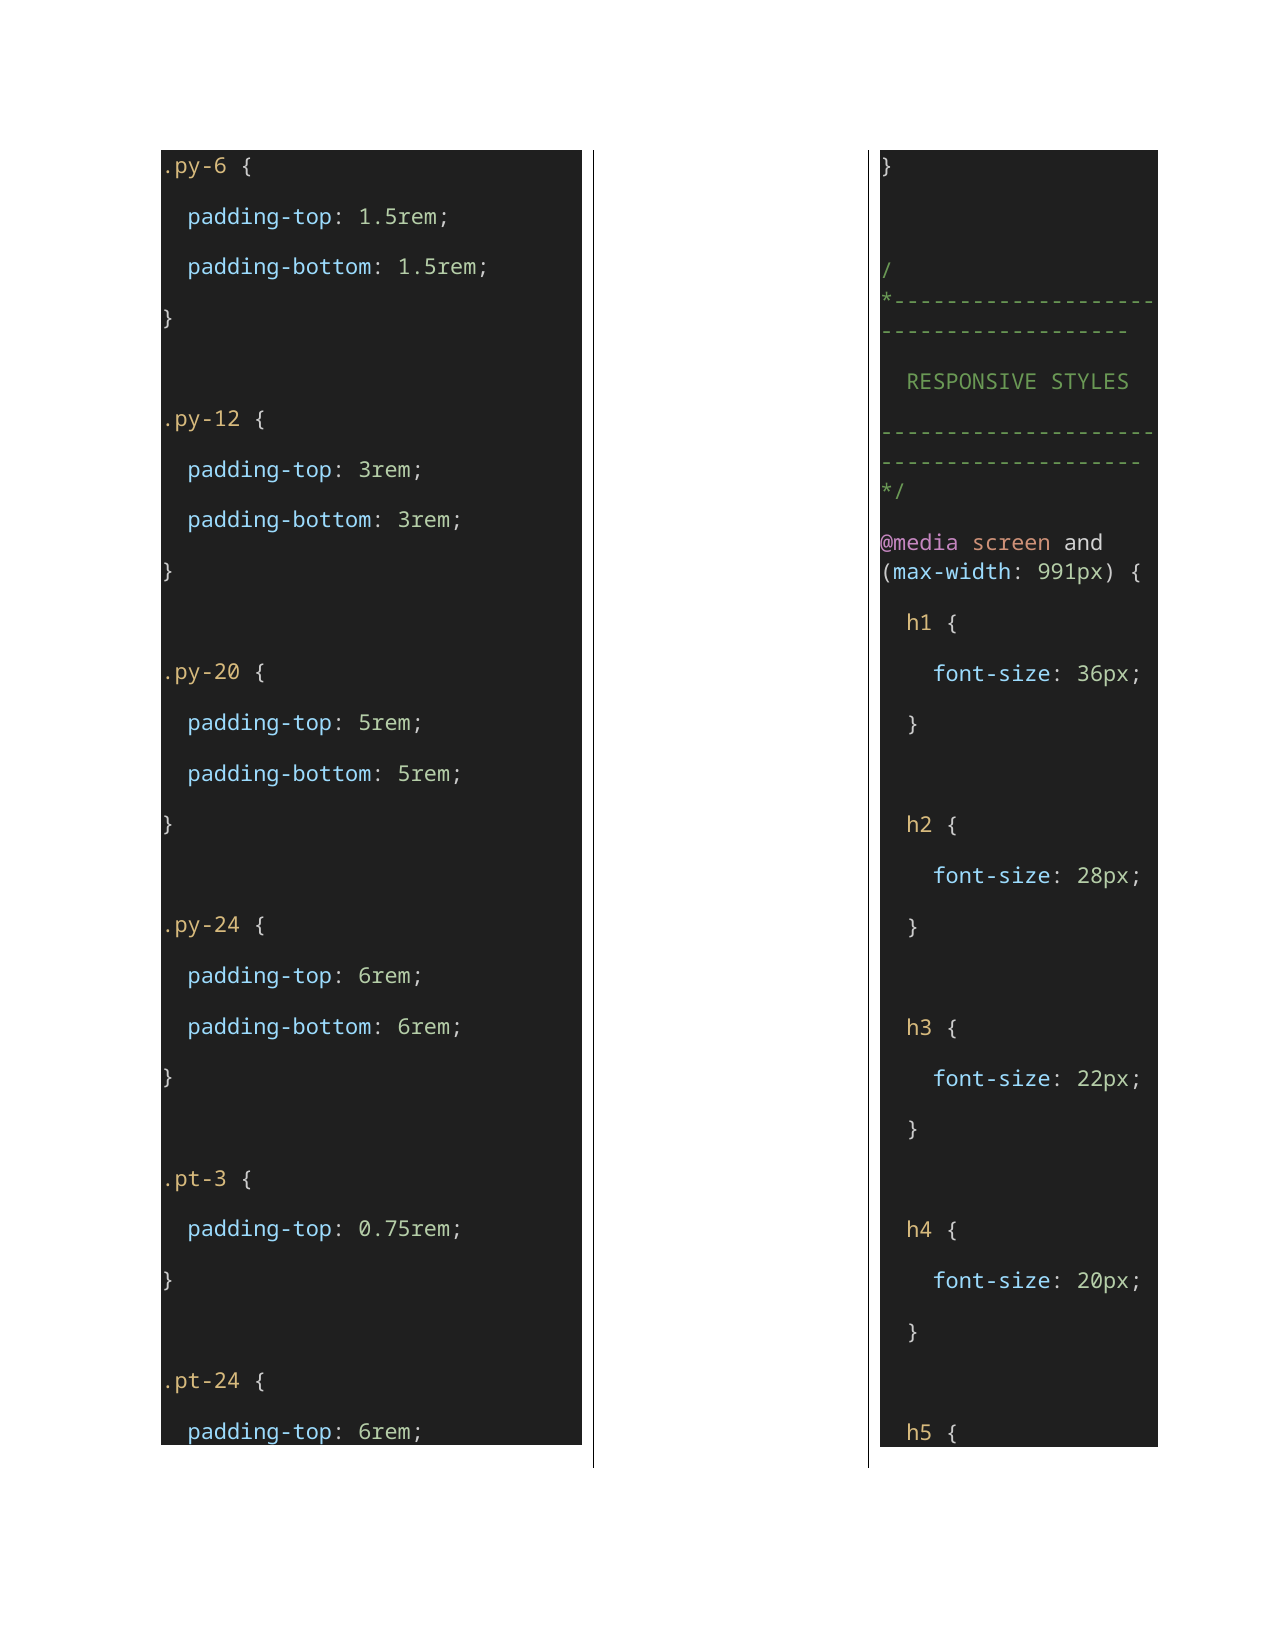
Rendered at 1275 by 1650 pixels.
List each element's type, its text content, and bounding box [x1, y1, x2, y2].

table_header # tooplate-antique-café.css body { font-family: 'Raleway', sans-serif; background-color: #1924f5; } p a { color: rgb(15, 15, 1); } p a:hover { color: #9FF; } #about p a { color: #066; } #about p a:hover { color: #F36; } #contact p a { color: #066; } footer span a { color: #f3e6e6; } .tm-logo-font { font-family: 'Oswald', sans-serif; } .tm-container { max-width: 1200px; } .parallax-window { min-height: 1064px; background: transparent; } .tm-text-yellow { color: #FC6; } .tm-text-gold { color: #131212; } .tm-text-go { color: #f5f2f2; } .tm-text-brown { color: #01060b; } .tm-text-green { color: #006666; } a.tm-bg-green:hover { background-color: #0a8585; } .tm-bg-brown { background-color: #5e3d17; } .tm-bg-green { background-color: #006666; } .tm-border-gold { border-color: #CC9966; } .tm-intro-width { max-width: 750px; } .tm-item-container { max-width: 1060px; } .input:focus { outline: none !important; border:1px solid #CC9966; box-shadow: 0 0 10px #b67533; } input::placeholder, textarea::placeholder { color: rgb(214, 212, 212); opacity: 1; } input:-ms-input-placeholder, textarea:-ms-input-placeholder { color: rgb(214, 212, 212); } input::-ms-input-placeholder, textarea::-ms-input-placeholder { color: rgb(214, 212, 212); } #tm-nav { z-index: 1000; transition: all 0.3s ease; } #tm-nav.scroll { background-color: rgba(0,0,0,0.7); } #tm-nav li a { border-bottom-color: transparent; transition: all 0.3s ease; } #tm-nav li a.current, #tm-nav li a:hover { border-bottom: 4px solid #090501; } .tm-text-2xl { font-size: 1.2rem; line-height: 2rem; } *, *:before, *:after { box-sizing: border-box; } html { font-size: 100%; } body { font-family: acumin-pro, system-ui, sans-serif; margin: 0; display: grid; grid-template-rows: auto 1fr auto; font-size: 14px; background-color: #515050; align-items: start; min-height: 100vh; } .footer { display: flex; flex-flow: row wrap; padding: 30px 30px 20px 30px; color: #0f0e0e; background-color: rgb(216, 243, 216); border-top: 3px solid #151515; image-rendering: calc(1); } .footer > * { flex: 1 100%; } .footer__addr { margin-right: 2em; margin-bottom: 2.5em; margin-left: 2em; } .footer__logo { font-family: 'Pacifico', cursive; font-weight: 400; text-transform: lowercase; font-size: 1.5rem; } .footer__addr h2 { margin-top: 1.3em; font-size: 15px; font-weight: 400; } .nav__title { font-weight: 600; font-size: 20px; } .footer address { font-style: normal; color: #609cf6; } .footer__btn { display: flex; align-items: center; justify-content: center; height: 36px; max-width: max-content; background-color: rgba(5, 5, 5, 0.943); border-radius: 100px; color: #f6f3f3; line-height: 0; margin: 0.6em 0; font-size: 1rem; padding: 0 1.3em; } .footer ul { list-style: none; padding-left: 0; } .footer li { line-height: 2em; } .footer a { text-decoration: none; } .footer__nav { display: flex; flex-flow: row wrap; } .footer__nav > * { flex: 1 50%; margin-right: 1.25em; font-size: 15px; } .footer__link > * { column-count: 1; column-gap: 0.5em; font-size: 15px; } .nav__title { color: #100f0f; column-gap: 2rem; } .nav__ul { color: #100f0f; column-gap: 2rem; } .nav__ul--extra { column-count: 1; column-gap: 1.5em; font-size: 15px; } .nav__item--extra { column-count: 2; column-gap: 0.5em; font-size: 15px; } .legal { display: flex; flex-wrap: wrap; color: #f8f1f1; } .legal__links { display: flex; align-items: center; } .heart { color: #2f2f2f; } @media screen and (min-width: 24.375em) { .legal .legal__links { margin-left: auto; } } @media screen and (min-width: 40.375em) { .footer__nav > * { flex: 1; } .nav__item--extra { flex-grow: 2; } .footer__addr { flex: 1 0px; } .footer__nav { flex: 2 0px; } } /* footer section end */ @media (min-width: 768px) { #tm-nav.scroll .tm-container { padding-top: 10px; padding-bottom: 10px; } } @media (max-width: 767px) { #tm-nav { width: auto; right: 0; border-radius: 5px; } } @media (max-width: 639px) { .parallax-window { min-height: 600px; } } @media (max-width: 370px) { .tm-menu-item { flex-direction: column; } .tm-menu-item-2 { flex-direction: column-reverse; } .tm-menu-item img { margin-bottom: 10px; } .tm-menu-item-2 img { margin-bottom: 10px; } } [594, 150, 868, 1467]
table_header #tailwind.css *, ::before, ::after { box-sizing: border-box; } html { -moz-tab-size: 4; -o-tab-size: 4; tab-size: 4; } html { line-height: 1.15; -webkit-text-size-adjust: 100%; } body { margin: 0; } body { font-family: system-ui, -apple-system, 'Segoe UI', Roboto, Helvetica, Arial, sans-serif, 'Apple Color Emoji', 'Segoe UI Emoji'; } hr { height: 0; color: inherit; } abbr[title] { -webkit-text-decoration: underline dotted; text-decoration: underline dotted; } b, strong { font-weight: bolder; } code, kbd, samp, pre { font-family: ui-monospace, SFMono-Regular, Consolas, 'Liberation Mono', Menlo, monospace; font-size: 1em; } small { font-size: 80%; } sub, sup { font-size: 75%; line-height: 0; position: relative; vertical-align: baseline; } sub { bottom: -0.25em; } sup { top: -0.5em; } table { text-indent: 0; border-color: inherit; } button, input, optgroup, select, textarea { font-family: inherit; font-size: 100%; line-height: 1.15; margin: 0; } button, select { text-transform: none; } button, [type='button'], [type='submit'] { -webkit-appearance: button; } legend { padding: 0; } progress { vertical-align: baseline; } summary { display: list-item; } blockquote, dl, dd, h1, h2, h3, h4, h5, h6, hr, figure, p, pre { margin: 0; } button { background-color: transparent; background-image: none; } fieldset { margin: 0; padding: 0; } ol, ul { list-style: none; margin: 0; padding: 0; } html { font-family: ui-sans-serif, system-ui, -apple-system, BlinkMacSystemFont, "Segoe UI", Roboto, "Helvetica Neue", Arial, "Noto Sans", sans-serif, "Apple Color Emoji", "Segoe UI Emoji", "Segoe UI Symbol", "Noto Color Emoji"; line-height: 1.5; } body { font-family: inherit; line-height: inherit; } *, ::before, ::after { box-sizing: border-box; border-width: 0; border-style: solid; border-color: currentColor; } hr { border-top-width: 1px; } img { border-style: solid; } textarea { resize: vertical; } input::-moz-placeholder, textarea::-moz-placeholder { opacity: 1; color: #9ca3af; } input:-ms-input-placeholder, textarea:-ms-input-placeholder { opacity: 1; color: #9ca3af; } input::placeholder, textarea::placeholder { opacity: 1; color: #9ca3af; } button { cursor: pointer; } table { border-collapse: collapse; } h1, h2, h3, h4, h5, h6 { font-size: inherit; font-weight: inherit; } a { color: inherit; text-decoration: inherit; } button, input, optgroup, select, textarea { padding: 0; line-height: inherit; color: inherit; } pre, code, kbd, samp { font-family: ui-monospace, SFMono-Regular, Menlo, Monaco, Consolas, "Liberation Mono", "Courier New", monospace; } img, svg, video, canvas, audio, iframe, embed, object { display: block; vertical-align: middle; } img, video { max-width: 100%; height: auto; } [hidden] { display: none; } *, ::before, ::after { --tw-border-opacity: 1; border-color: rgba(229, 231, 235, var(--tw-border-opacity)); } .container { width: 100%; } @media (min-width: 640px) { .container { max-width: 640px; } } @media (min-width: 768px) { .container { max-width: 768px; } } @media (min-width: 1024px) { .container { max-width: 1024px; } } @media (min-width: 1280px) { .container { max-width: 1280px; } } @media (min-width: 1536px) { .container { max-width: 1536px; } } .fixed { position: fixed; } .absolute { position: absolute; } .relative { position: relative; } .bottom-0 { bottom: 0px; } .left-0 { left: 0px; } .m-5 { margin: 1.25rem; } .mx-4 { margin-left: 1rem; margin-right: 1rem; } .mx-auto { margin-left: auto; margin-right: auto; } .mt-5 { margin-top: 1.25rem; } .mr-3 { margin-right: 0.75rem; } .mr-4 { margin-right: 1rem; } .mr-6 { margin-right: 1.5rem; } .mr-8 { margin-right: 2rem; } .mb-1 { margin-bottom: 0.25rem; } .mb-2 { margin-bottom: 0.5rem; } .mb-3 { margin-bottom: 0.75rem; } .mb-4 { margin-bottom: 1rem; } .mb-5 { margin-bottom: 1.25rem; } .mb-6 { margin-bottom: 1.5rem; } .mb-10 { margin-bottom: 2.5rem; } .mb-16 { margin-bottom: 4rem; } .ml-3 { margin-left: 0.75rem; } .block { display: block; } .inline-block { display: inline-block; } .flex { display: flex; } .table { display: table; } .hidden { display: none; } .w-full { width: 100%; } .flex-1 { flex: 1 1 0%; } @-webkit-keyframes spin { to { transform: rotate(360deg); } } @keyframes spin { to { transform: rotate(360deg); } } @-webkit-keyframes ping { 75%, 100% { transform: scale(2); opacity: 0; } } @keyframes ping { 75%, 100% { transform: scale(2); opacity: 0; } } @-webkit-keyframes pulse { 50% { opacity: .5; } } @keyframes pulse { 50% { opacity: .5; } } @-webkit-keyframes bounce { 0%, 100% { transform: translateY(-25%); -webkit-animation-timing-function: cubic-bezier(0.8,0,1,1); animation-timing-function: cubic-bezier(0.8,0,1,1); } 50% { transform: none; -webkit-animation-timing-function: cubic-bezier(0,0,0.2,1); animation-timing-function: cubic-bezier(0,0,0.2,1); } } @keyframes bounce { 0%, 100% { transform: translateY(-25%); -webkit-animation-timing-function: cubic-bezier(0.8,0,1,1); animation-timing-function: cubic-bezier(0.8,0,1,1); } 50% { transform: none; -webkit-animation-timing-function: cubic-bezier(0,0,0.2,1); animation-timing-function: cubic-bezier(0,0,0.2,1); } } .resize { resize: both; } .flex-col { flex-direction: column; } .items-start { align-items: flex-start; } .items-center { align-items: center; } .justify-end { justify-content: flex-end; } .justify-center { justify-content: center; } .justify-between { justify-content: space-between; } .justify-around { justify-content: space-around; } .rounded-md { border-radius: 0.375rem; } .rounded-lg { border-radius: 0.5rem; } .rounded-xl { border-radius: 0.75rem; } .border-b { border-bottom-width: 1px; } .bg-black { --tw-bg-opacity: 1; background-color: rgba(0, 0, 0, var(--tw-bg-opacity)); } .bg-white { --tw-bg-opacity: 1; background-color: rgba(255, 255, 255, var(--tw-bg-opacity)); } .bg-opacity-0 { --tw-bg-opacity: 0; } .bg-opacity-50 { --tw-bg-opacity: 0.5; } .bg-opacity-70 { --tw-bg-opacity: 0.7; } .bg-opacity-80 { --tw-bg-opacity: 0.8; } .p-8 { padding: 2rem; } .p-10 { padding: 2.5rem; } .p-12 { padding: 3rem; } .px-0 { padding-left: 0px; padding-right: 0px; } .px-2 { padding-left: 0.5rem; padding-right: 0.5rem; } .px-4 { padding-left: 1rem; padding-right: 1rem; } .px-8 { padding-left: 2rem; padding-right: 2rem; } .px-10 { padding-left: 2.5rem; padding-right: 2.5rem; } .px-12 { padding-left: 3rem; padding-right: 3rem; } .py-1 { padding-top: 0.25rem; padding-bottom: 0.25rem; } .py-2 { padding-top: 0.5rem; padding-bottom: 0.5rem; } .py-4 { padding-top: 1rem; padding-bottom: 1rem; } .py-6 { padding-top: 1.5rem; padding-bottom: 1.5rem; } .py-12 { padding-top: 3rem; padding-bottom: 3rem; } .py-20 { padding-top: 5rem; padding-bottom: 5rem; } .py-24 { padding-top: 6rem; padding-bottom: 6rem; } .pt-3 { padding-top: 0.75rem; } .pt-24 { padding-top: 6rem; } .pr-12 { padding-right: 3rem; } .pb-4 { padding-bottom: 1rem; } .pb-14 { padding-bottom: 3.5rem; } .pb-48 { padding-bottom: 12rem; } .pl-10 { padding-left: 2.5rem; } .text-center { text-align: center; } .text-right { text-align: right; } .text-lg { font-size: 1.125rem; line-height: 1.75rem; } .text-xl { font-size: 1.25rem; line-height: 1.75rem; } .text-2xl { font-size: 1.5rem; line-height: 2rem; } .text-3xl { font-size: 1.875rem; line-height: 2.25rem; } .text-4xl { font-size: 2.25rem; line-height: 2.5rem; } .text-5xl { font-size: 3rem; line-height: 1; } .font-light { font-weight: 300; } .font-normal { font-weight: 400; } .font-medium { font-weight: 500; } .font-semibold { font-weight: 600; } .leading-8 { line-height: 2rem; } .text-white { --tw-text-opacity: 1; color: rgba(255, 255, 255, var(--tw-text-opacity)); } .hover\:text-gray-200:hover { --tw-text-opacity: 1; color: rgba(229, 231, 235, var(--tw-text-opacity)); } .hover\:text-yellow-500:hover { --tw-text-opacity: 1; color: rgba(245, 158, 11, var(--tw-text-opacity)); } .hover\:text-yellow-600:hover { --tw-text-opacity: 1; color: rgba(217, 119, 6, var(--tw-text-opacity)); } *, ::before, ::after { --tw-shadow: 0 0 #0000; } *, ::before, ::after { --tw-ring-inset: var(--tw-empty,/*!*/ /*!*/); --tw-ring-offset-width: 0px; --tw-ring-offset-color: #fff; --tw-ring-color: rgba(59, 130, 246, 0.5); --tw-ring-offset-shadow: 0 0 #0000; --tw-ring-shadow: 0 0 #0000; } .transition { transition-property: background-color, border-color, color, fill, stroke, opacity, box-shadow, transform, filter, -webkit-backdrop-filter; transition-property: background-color, border-color, color, fill, stroke, opacity, box-shadow, transform, filter, backdrop-filter; transition-property: background-color, border-color, color, fill, stroke, opacity, box-shadow, transform, filter, backdrop-filter, -webkit-backdrop-filter; transition-timing-function: cubic-bezier(0.4, 0, 0.2, 1); transition-duration: 150ms; } @media (min-width: 640px) { .sm\:mr-12 { margin-right: 3rem; } .sm\:mb-3 { margin-bottom: 0.75rem; } .sm\:ml-6 { margin-left: 1.5rem; } .sm\:ml-auto { margin-left: auto; } .sm\:px-0 { padding-left: 0px; padding-right: 0px; } .sm\:px-8 { padding-left: 2rem; padding-right: 2rem; } .sm\:py-10 { padding-top: 2.5rem; padding-bottom: 2.5rem; } .sm\:py-48 { padding-top: 12rem; padding-bottom: 12rem; } .sm\:pt-48 { padding-top: 12rem; } .sm\:pb-60 { padding-bottom: 15rem; } .sm\:text-lg { font-size: 1.125rem; line-height: 1.75rem; } .sm\:text-xl { font-size: 1.25rem; line-height: 1.75rem; } } @media (min-width: 768px) { .md\:mt-0 { margin-top: 0px; } .md\:mb-0 { margin-bottom: 0px; } .md\:hidden { display: none; } .md\:flex-row { flex-direction: row; } .md\:py-3 { padding-top: 0.75rem; padding-bottom: 0.75rem; } .md\:py-6 { padding-top: 1.5rem; padding-bottom: 1.5rem; } } @media (min-width: 1024px) { .lg\:flex-row { flex-direction: row; } .lg\:items-stretch { align-items: stretch; } } @media (min-width: 1280px) { } @media (min-width: 1536px) { } [150, 150, 593, 1467]
table_header # tooplate-kool-form-pack.css :root { --body-bg-color: #181717; --white-color: #ffffff; --primary-color: #E07A5F; --secondary-color: #F2CC8F; --section-bg-color: #f0f8ff; --custom-btn-bg-color: #E07A5F; --custom-btn-bg-hover-color: #F2CC8F; --dark-color: #000000; --p-color: #717275; --link-hover-color: #F2CC8F; --body-font-family: 'Poppins', sans-serif; --heading-font-family: 'Unbounded', sans-serif; --h1-font-size: 62px; --h2-font-size: 36px; --h3-font-size: 28px; --h4-font-size: 24px; --h5-font-size: 22px; --h6-font-size: 20px; --p-font-size: 18px; --menu-font-size: 16px; --btn-font-size: 14px; --border-radius-large: 100px; --border-radius-medium: 20px; --border-radius-small: 10px; --font-weight-normal: 400; --font-weight-medium: 500; --font-weight-bold: 700; } body { background-color: var(--body-bg-color); font-family: var(--body-font-family); } h1, h2, h3, h4, h5, h6 { font-family: var(--heading-font-family); font-weight: var(--font-weight-medium); letter-spacing: -1px; } h1 { font-size: var(--h1-font-size); font-weight: var(--font-weight-bold); } h2 { font-size: var(--h2-font-size); font-weight: var(--font-weight-bold); } h3 { font-size: var(--h3-font-size); } h4 { font-size: var(--h4-font-size); } h5 { font-size: var(--h5-font-size); } h6 { font-size: var(--h6-font-size); } p { color: var(--p-color); font-size: var(--p-font-size); font-weight: var(--font-weight-normal); } ul li { color: var(--p-color); font-size: var(--p-font-size); font-weight: var(--font-weight-normal); } a, button { touch-action: manipulation; transition: all 0.3s; } a { display: inline-block; color: var(--secondary-color); text-decoration: none; } a:hover { color: var(--link-hover-color); } b, strong { font-weight: var(--font-weight-bold); } /*--------------------------------------- SECTION -----------------------------------------*/ .section-bg { background-color: var(--section-bg-color); } .section-padding { padding-top: 100px; padding-bottom: 100px; } ::selection { background-color: var(--primary-color); color: var(--white-color); } .page-404-title { color: var(--primary-color); font-size: 100px; } .page-404-title + h3 { color: var(--secondary-color); } /*--------------------------------------- CUSTOM BUTTON -----------------------------------------*/ .custom-btn { background: var(--custom-btn-bg-color); border: 2px solid transparent; border-radius: var(--border-radius-large); color: var(--white-color); font-size: var(--btn-font-size); font-weight: var(--font-weight-bold); line-height: normal; transition: all 0.3s; padding: 6px 18px; } .custom-btn:hover { background: var(--custom-btn-bg-hover-color); color: var(--white-color); } .custom-border-btn { background: transparent; border: 2px solid var(--secondary-color); color: var(--secondary-color); } .custom-border-btn:hover { background: var(--secondary-color); border-color: transparent; color: var(--white-color); } .custom-btn-bg-white { border-color: var(--white-color); color: var(--white-color); } .custom-btn-group .link { color: var(--white-color); font-weight: var(--font-weight-medium); } .custom-btn-group .link:hover { color: var(--link-hover-color); } /*--------------------------------------- SITE HEADER -----------------------------------------*/ .site-header { position: absolute; z-index: 22; top: 0; right: 0; left: 0; padding-top: 30px; padding-bottom: 30px; } .site-header .container { background-color: rgba(0, 0, 0, 0.65); border-radius: var(--border-radius-large); padding: 15px 25px; max-height: 70px; } .site-header-text { color: var(--white-color); font-size: var(--p-font-size); font-weight: var(--font-weight-bold); } .site-header-text span { margin-left: 20px; color: yellow; } .site-header .social-icon { max-height: 35px; } .site-header-text ul { margin-left: 30px; color: rgb(248, 248, 12); } .offcanvas { background-color: rgba(0, 0, 0, 0.85); padding: 30px; } .offcanvas.offcanvas-end { border-left: 0; } .offcanvas-header .btn-close { filter: brightness(0) invert(1); transition: all 0.3s; } .offcanvas-header .btn-close:hover { transform: rotate(180deg); } .offcanvas-icon { font-size: var(--h3-font-size); color: var(--white-color); margin-left: 15px; } .offcanvas nav ul { margin: 0; padding: 0; } .offcanvas nav ul li { list-style: none; display: block; } .offcanvas nav ul li a { color: var(--white-color); font-family: var(--heading-font-family); font-size: var(--p-font-size); font-weight: var(--font-weight-medium); display: inline-block; margin-top: 5px; margin-bottom: 5px; } .offcanvas nav ul li a:hover, .offcanvas nav ul li a.active { color: var(--link-hover-color); } /*--------------------------------------- HERO -----------------------------------------*/ .hero-section { position: relative; overflow: hidden; height: 100vh; min-height: 675px; padding-top: 100px; padding-bottom: 100px; } .hero-bg { background-image: url('../images/people-practicing-social-integration.jpg'); background-repeat: no-repeat; background-position: center; background-size: cover; } .hero-bg::after { content: ""; background: linear-gradient(to top, var(--dark-color), transparent 200%); position: absolute; top: 0; left: 0; width: 100%; height: 100%; pointer-events: none; } .hero-bg .container { position: relative; z-index: 2; } .hero-section small { color: var(--primary-color); display: block; font-size: var(--btn-font-size); font-style: italic; position: relative; padding-left: 75px; } .hero-section small::before { content: ""; background-color: var(--white-color); width: 50px; height: 2px; position: absolute; top: 50%; left: 35px; transform: translate(-50%, 0); } .video-wrap { z-index: -100; } .custom-video { position: absolute; top: 0; left: 0; object-fit: cover; width: 100%; height: 100%; } .hero-title { color: var(--white-color); } /*--------------------------------------- COUNTDOWN -----------------------------------------*/ .countdown { padding-left: 0; } .countdown-title { color: var(--white-color); } .countdown-item { list-style: none; flex: 0 0 13%; margin: 15px; } .countdown-text { color: var(--section-bg-color); font-size: var(--p-font-size); font-style: italic; } /*--------------------------------------- MODAL EMAIL FORM -----------------------------------------*/ .modal-content { background-color: var(--dark-color); border-radius: 0; position: relative; } .modal-content::after { content: ""; background-color: var(--custom-btn-bg-color); border: 50px solid var(--secondary-color); border-radius: 100%; position: absolute; top: -100px; right: -120px; width: 250px; height: 250px; pointer-events: none; } .modal-header, .modal-body, .modal-footer { padding: 30px 40px; } .modal-header { background-color: var(--dark-color); border-radius: 0; border-bottom: 0; padding: 0; } .modal-body h2 { color: var(--white-color); font-size: var(--h4-font-size); position: relative; bottom: 30px; } .modal-header .btn-close { filter: brightness(0) invert(1); position: relative; z-index: 22; top: 20px; right: 20px; transition: all 0.3s; } .modal-header .btn-close:hover { transform: rotate(180deg); } .modal-body, .modal-footer { position: relative; z-index: 2; } .modal-footer { border-top: 0; padding-top: 0; } .modal-footer p { font-size: var(--btn-font-size); } /*--------------------------------------- CUSTOM FORM -----------------------------------------*/ .custom-form .form-control { border-radius: var(--border-radius-large); border-width: 2px; box-shadow: none; color: var(--p-color); margin-bottom: 20px; padding: 10px; padding-left: 20px; outline: none; } .custom-form .form-control:focus, .custom-form .form-control:hover { border-color: var(--primary-color); } .form-check-input:checked { background-color: var(--primary-color); border-color: var(--primary-color); } .form-floating>label { padding-left: 20px; } .custom-form button[type="submit"] { background: var(--custom-btn-bg-color); border: none; border-radius: var(--border-radius-large); color: var(--white-color); font-family: var(--heading-font-family); font-size: var(--p-font-size); font-weight: var(--font-weight-bold); transition: all 0.3s; margin-bottom: 0; padding-left: 10px; } .custom-form button[type="submit"]:hover, .custom-form button[type="submit"]:focus { background: var(--custom-btn-bg-hover-color); border-color: transparent; } .custom-form .form-check-label { color: var(--p-color); } .contact-form .form-floating>textarea { border-radius: var(--border-radius-medium); height: 110px; } .login-form .custom-btn { font-family: var(--heading-font-family); padding: 10.25px 35px; font-size: var(--p-font-size); } /*--------------------------------------- SOCIAL ICON -----------------------------------------*/ .social-icon { margin: 0; padding: 0; } .social-icon-item { list-style: none; display: inline-block; vertical-align: top; } .social-icon-link { border-radius: var(--border-radius-large); color: var(--white-color); font-size: var(--btn-font-size); display: block; margin-right: 5px; text-align: center; width: 35px; height: 35px; line-height: 36px; transition: background 0.2s, color 0.2s; } .social-icon-link:hover { background: var(--primary-color); color: var(--white-color); } /*--------------------------------------- RESPONSIVE STYLES -----------------------------------------*/ @media screen and (max-width: 991px) { h1 { font-size: 36px; } h2 { font-size: 28px; } h3 { font-size: 22px; } h4 { font-size: 20px; } h5 { font-size: 18px; } h6 { font-size: 16px; } .section-padding { padding-top: 50px; padding-bottom: 50px; } } @media screen and (max-width: 480px) { .site-header .social-icon { display: none !important; } .offcanvas-icon { margin-left: 10px; } .countdown-item { margin: 10px; } } [869, 150, 1169, 1467]
